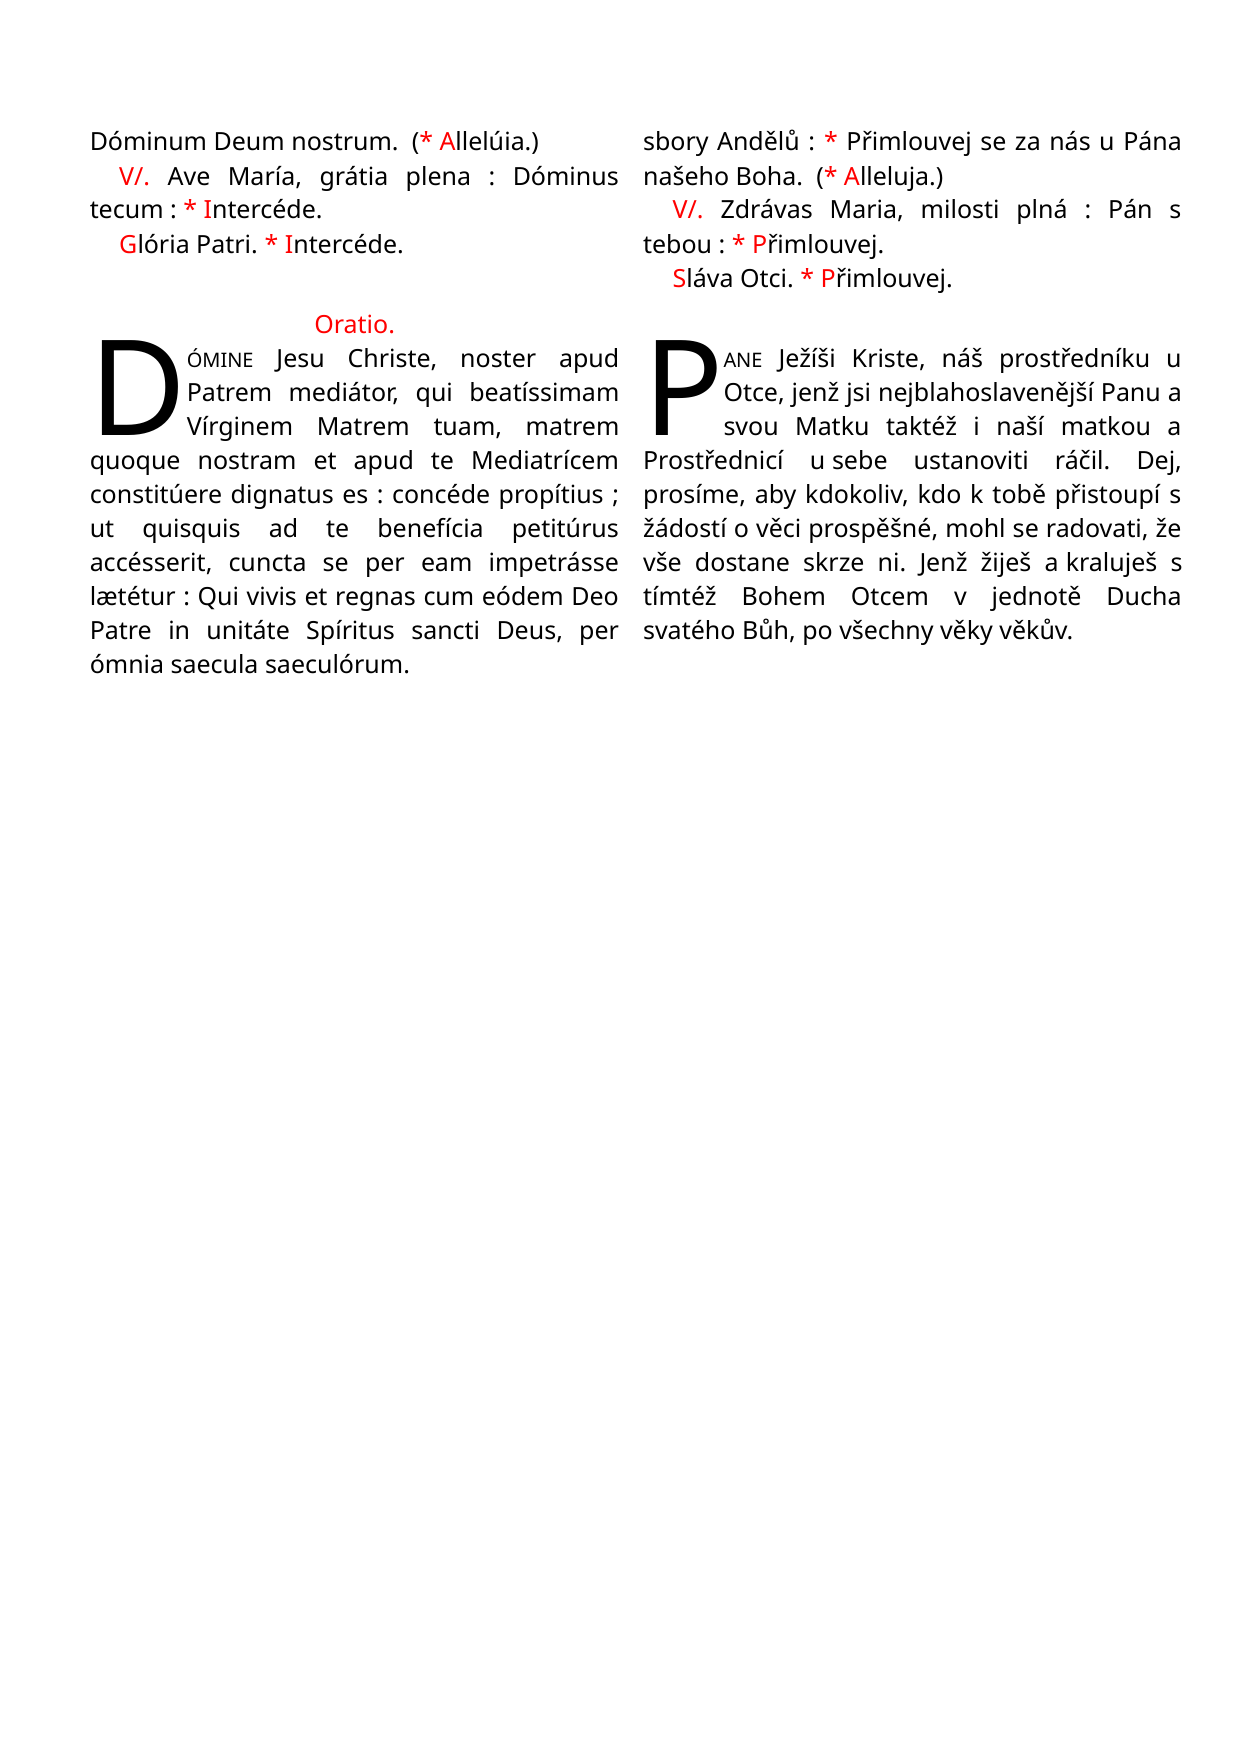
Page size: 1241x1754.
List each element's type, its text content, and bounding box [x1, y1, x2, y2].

table_cell Dóminum Deum nostrum. (* Allelúia.) V/. Ave María, grátia plena : Dóminus tecum : * Intercéde. Glória Patri. * Intercéde. [78, 118, 631, 300]
table_cell sbory Andělů : * Přimlouvej se za nás u Pána našeho Boha. (* Alle­luja.) V/. Zdrávas Maria, milosti plná : Pán s tebou : * Přimlouvej. Sláva Otci. * Přimlouvej. [631, 118, 1194, 300]
table_cell Oratio. Dómine Jesu Christe, noster apud Patrem mediátor, qui beatíssimam Vírginem Matrem tuam, matrem quoque nostram et apud te Mediatrícem constitúere dignatus es : concéde propítius ; ut quisquis ad te benefícia petitúrus accésserit, cuncta se per eam impetrásse lætétur : Qui vivis et regnas cum eódem Deo Patre in unitáte Spíritus sancti Deus, per ómnia saecula saeculórum. [78, 300, 631, 736]
table_cell Pane Ježíši Kriste, náš prostředníku u Otce, jenž jsi nejblahoslavenější Panu a svou Matku taktéž i naší matkou a Prostřednicí u sebe ustanoviti ráčil. Dej, prosíme, aby kdokoliv, kdo k tobě přistoupí s žádostí o věci prospěšné, mohl se radovati, že vše dostane skrze ni. Jenž žiješ a kraluješ s tímtéž Bohem Otcem v jednotě Ducha svatého Bůh, po všechny věky věkův. [631, 300, 1194, 736]
